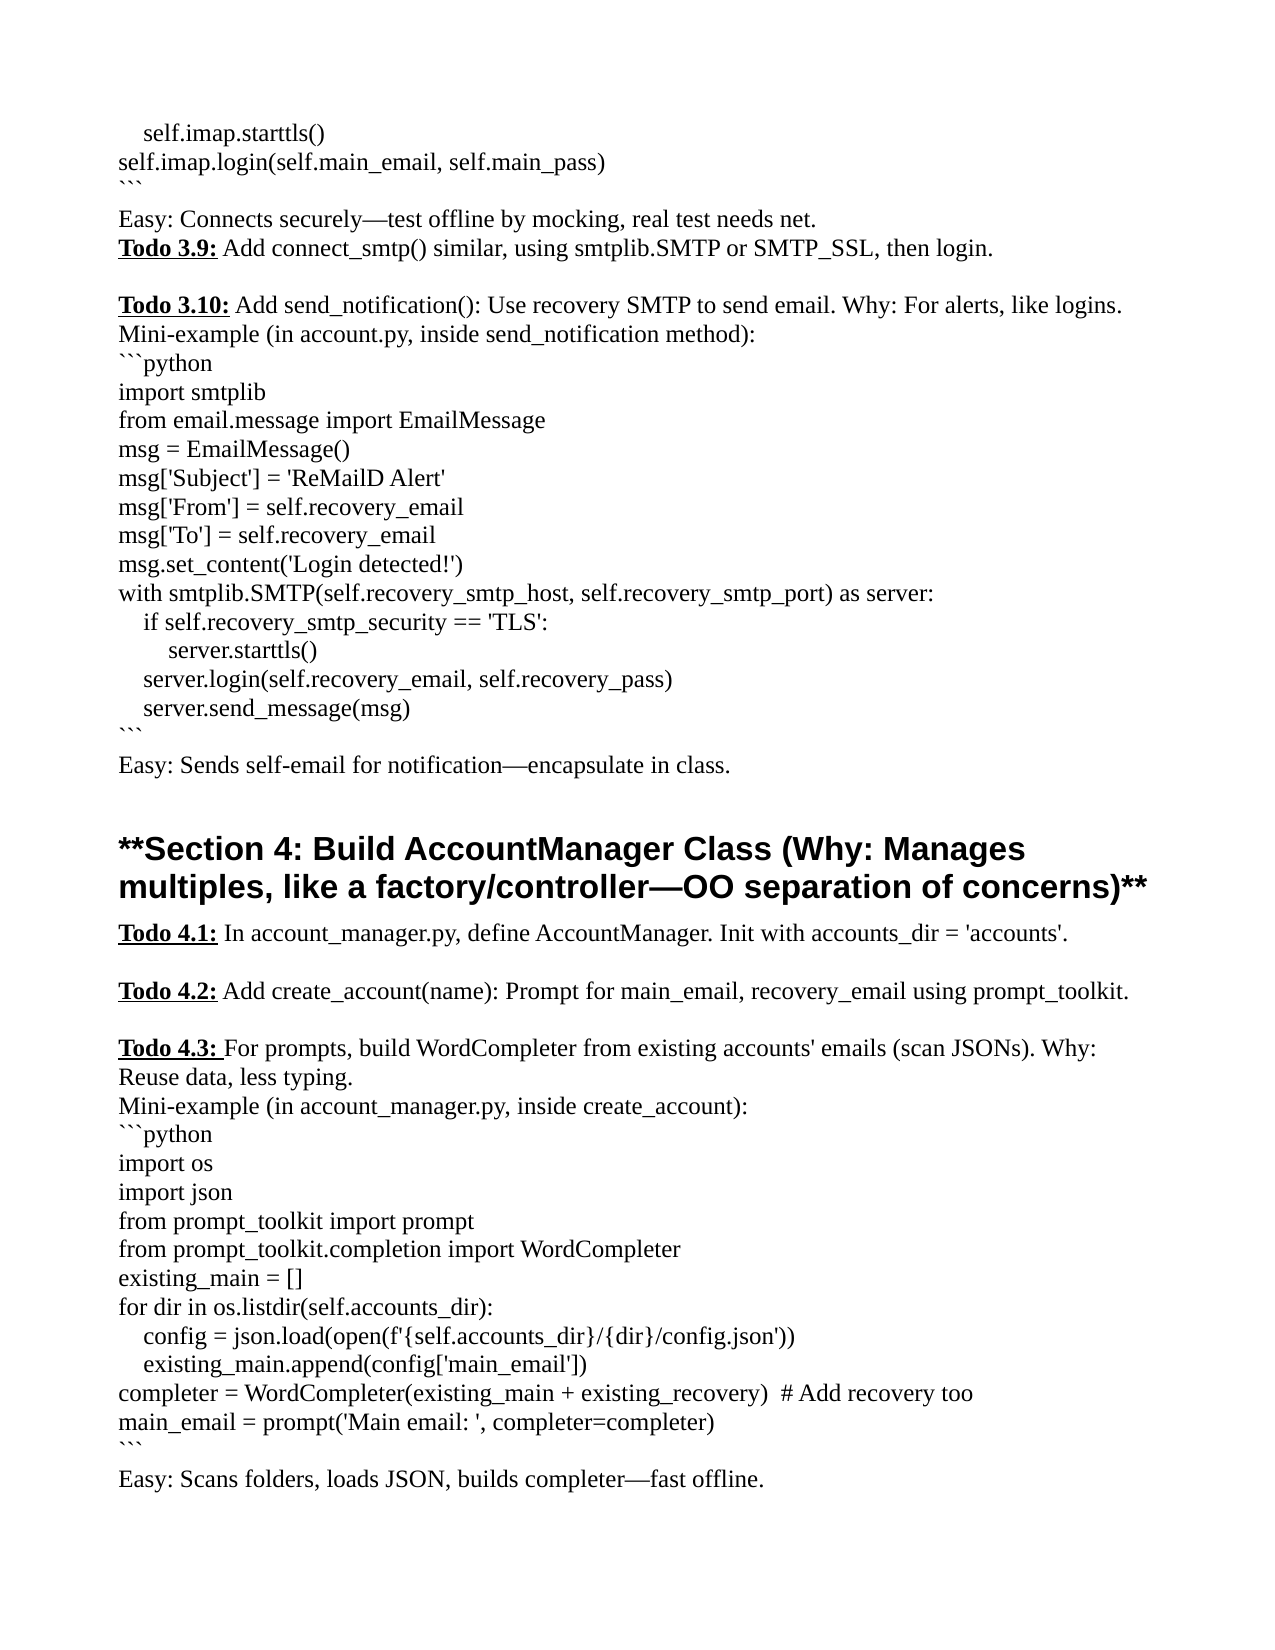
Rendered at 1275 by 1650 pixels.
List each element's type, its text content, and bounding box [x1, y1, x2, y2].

text for dir in os.listdir(self.accounts_dir): [118, 1292, 1157, 1321]
text import os [118, 1148, 1157, 1177]
text Todo 4.1: In account_manager.py, define AccountManager. Init with accounts_dir = 'accounts'. [118, 918, 1157, 947]
text ``` [118, 1436, 1157, 1464]
text Todo 4.3: For prompts, build WordCompleter from existing accounts' emails (scan JSONs). Why: Reuse data, less typing. [118, 1033, 1157, 1091]
subtitle **Section 4: Build AccountManager Class (Why: Manages multiples, like a factory/controller—OO separation of concerns)** [118, 829, 1157, 906]
text server.starttls() [118, 636, 1157, 664]
text Todo 4.2: Add create_account(name): Prompt for main_email, recovery_email using prompt_toolkit. [118, 976, 1157, 1004]
text config = json.load(open(f'{self.accounts_dir}/{dir}/config.json')) [118, 1321, 1157, 1349]
text import smtplib [118, 377, 1157, 406]
text with smtplib.SMTP(self.recovery_smtp_host, self.recovery_smtp_port) as server: [118, 578, 1157, 607]
text completer = WordCompleter(existing_main + existing_recovery) # Add recovery too [118, 1378, 1157, 1407]
text Todo 3.10: Add send_notification(): Use recovery SMTP to send email. Why: For alerts, like logins. [118, 291, 1157, 319]
text if self.recovery_smtp_security == 'TLS': [118, 607, 1157, 636]
text Easy: Scans folders, loads JSON, builds completer—fast offline. [118, 1464, 1157, 1493]
text Easy: Connects securely—test offline by mocking, real test needs net. [118, 204, 1157, 233]
text msg['Subject'] = 'ReMailD Alert' [118, 463, 1157, 492]
text from prompt_toolkit import prompt [118, 1206, 1157, 1234]
text msg['To'] = self.recovery_email [118, 521, 1157, 549]
text Mini-example (in account_manager.py, inside create_account): [118, 1091, 1157, 1119]
text server.send_message(msg) [118, 693, 1157, 722]
text main_email = prompt('Main email: ', completer=completer) [118, 1407, 1157, 1436]
text from email.message import EmailMessage [118, 406, 1157, 434]
text Easy: Sends self-email for notification—encapsulate in class. [118, 751, 1157, 779]
text existing_main.append(config['main_email']) [118, 1349, 1157, 1378]
text Todo 3.9: Add connect_smtp() similar, using smtplib.SMTP or SMTP_SSL, then login. [118, 233, 1157, 262]
text self.imap.login(self.main_email, self.main_pass) [118, 147, 1157, 176]
text import json [118, 1177, 1157, 1206]
text ``` [118, 176, 1157, 204]
text self.imap.starttls() [118, 118, 1157, 147]
text msg = EmailMessage() [118, 434, 1157, 463]
text server.login(self.recovery_email, self.recovery_pass) [118, 664, 1157, 693]
text ``` [118, 722, 1157, 751]
text existing_main = [] [118, 1263, 1157, 1292]
text ```python [118, 1119, 1157, 1148]
text msg.set_content('Login detected!') [118, 549, 1157, 578]
text Mini-example (in account.py, inside send_notification method): [118, 319, 1157, 348]
text ```python [118, 348, 1157, 377]
text msg['From'] = self.recovery_email [118, 492, 1157, 521]
text from prompt_toolkit.completion import WordCompleter [118, 1234, 1157, 1263]
